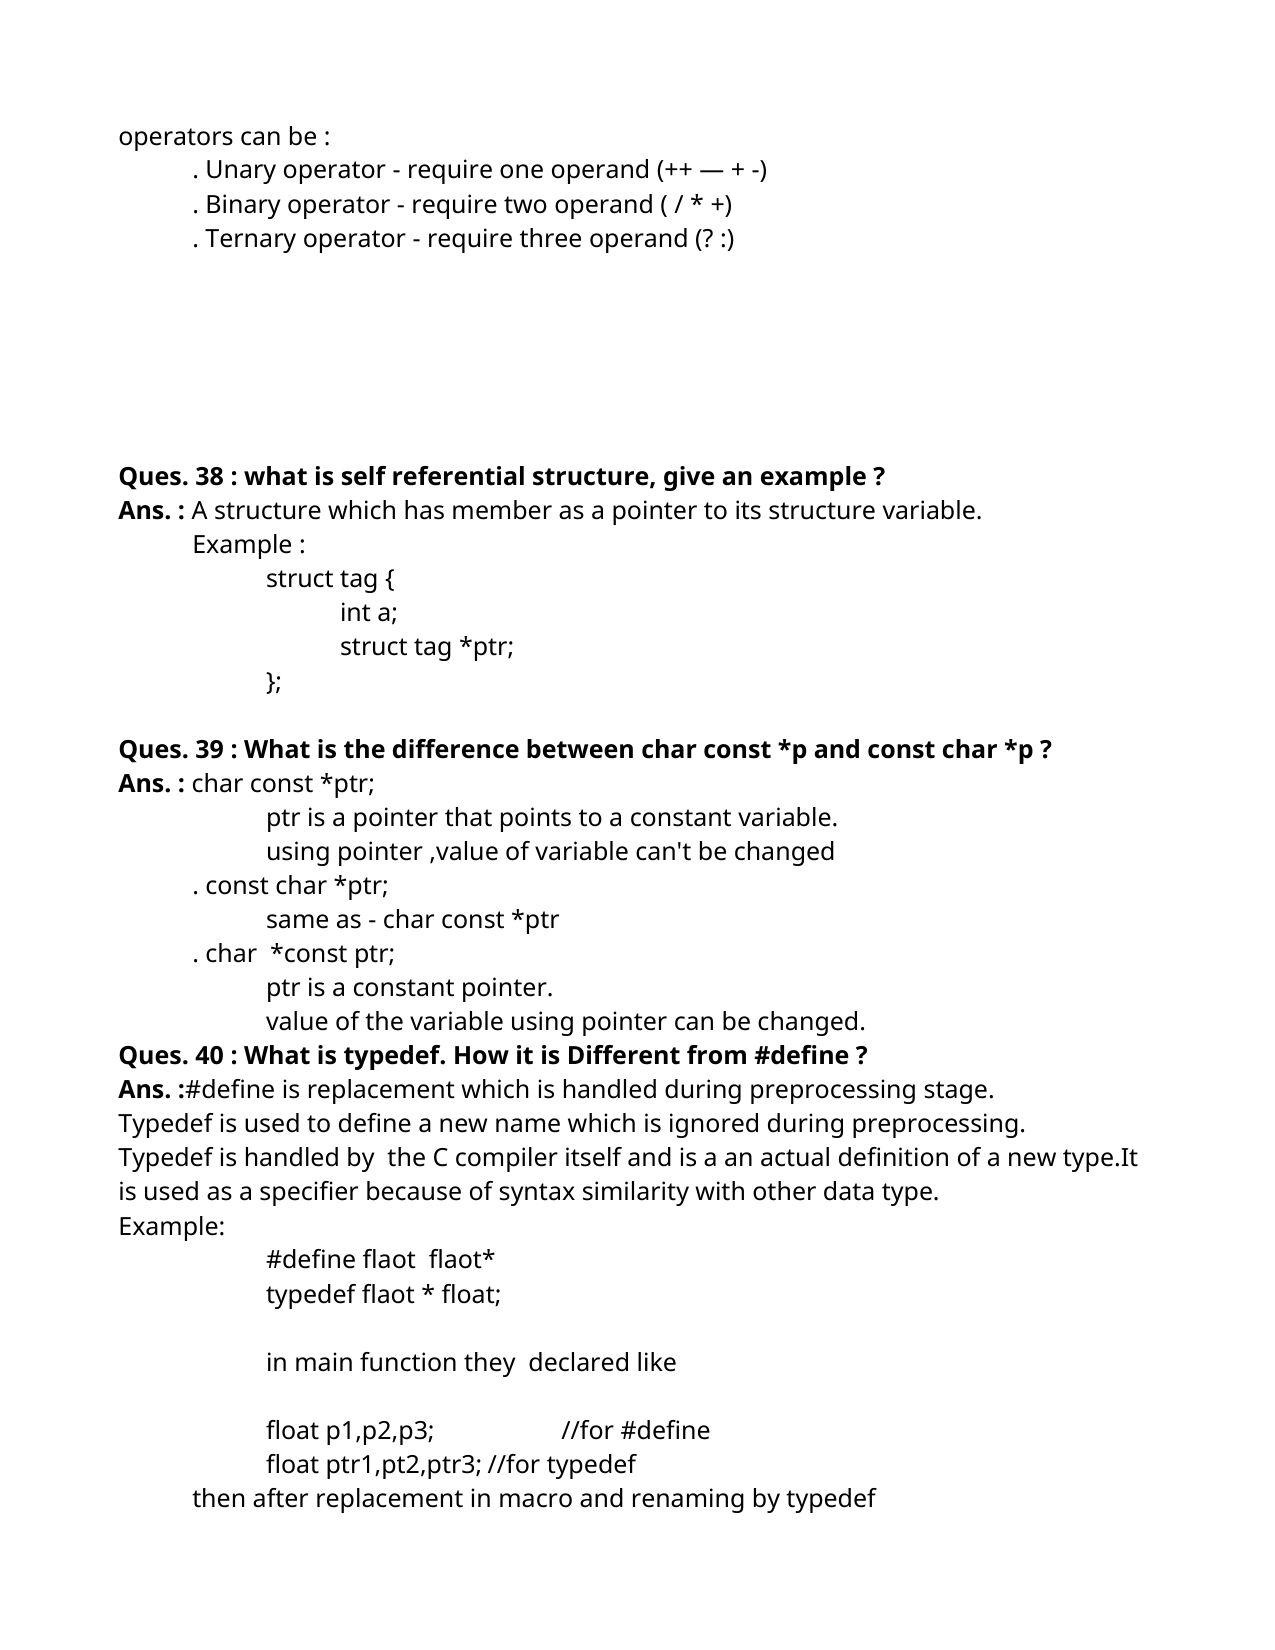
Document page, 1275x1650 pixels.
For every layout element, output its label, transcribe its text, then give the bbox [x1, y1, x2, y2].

text then after replacement in macro and renaming by typedef [118, 1481, 1157, 1515]
text struct tag { [118, 561, 1157, 595]
text #define flaot flaot* [118, 1242, 1157, 1276]
text ptr is a pointer that points to a constant variable. [118, 799, 1157, 833]
text in main function they declared like [118, 1344, 1157, 1378]
text int a; [118, 595, 1157, 629]
text . Unary operator - require one operand (++ — + -) [118, 152, 1157, 186]
text Ans. : A structure which has member as a pointer to its structure variable. [118, 493, 1157, 527]
text Typedef is handled by the C compiler itself and is a an actual definition of a new type.It is used as a specifier because of syntax similarity with other data type. [118, 1140, 1157, 1208]
text struct tag *ptr; [118, 629, 1157, 663]
text Ans. : char const *ptr; [118, 765, 1157, 799]
text Example: [118, 1208, 1157, 1242]
text Ques. 39 : What is the difference between char const *p and const char *p ? [118, 731, 1157, 765]
text float p1,p2,p3; //for #define [118, 1412, 1157, 1447]
text ptr is a constant pointer. [118, 970, 1157, 1004]
text Ques. 40 : What is typedef. How it is Different from #define ? [118, 1038, 1157, 1072]
text . Ternary operator - require three operand (? :) [118, 220, 1157, 254]
text operators can be : [118, 118, 1157, 152]
text value of the variable using pointer can be changed. [118, 1004, 1157, 1038]
text Ques. 38 : what is self referential structure, give an example ? [118, 459, 1157, 493]
text Example : [118, 527, 1157, 561]
text typedef flaot * float; [118, 1276, 1157, 1310]
text same as - char const *ptr [118, 902, 1157, 936]
text . Binary operator - require two operand ( / * +) [118, 186, 1157, 220]
text . const char *ptr; [118, 867, 1157, 902]
text Typedef is used to define a new name which is ignored during preprocessing. [118, 1106, 1157, 1140]
text float ptr1,pt2,ptr3; //for typedef [118, 1447, 1157, 1481]
text }; [118, 663, 1157, 697]
text using pointer ,value of variable can't be changed [118, 833, 1157, 867]
text Ans. :#define is replacement which is handled during preprocessing stage. [118, 1072, 1157, 1106]
text . char *const ptr; [118, 936, 1157, 970]
